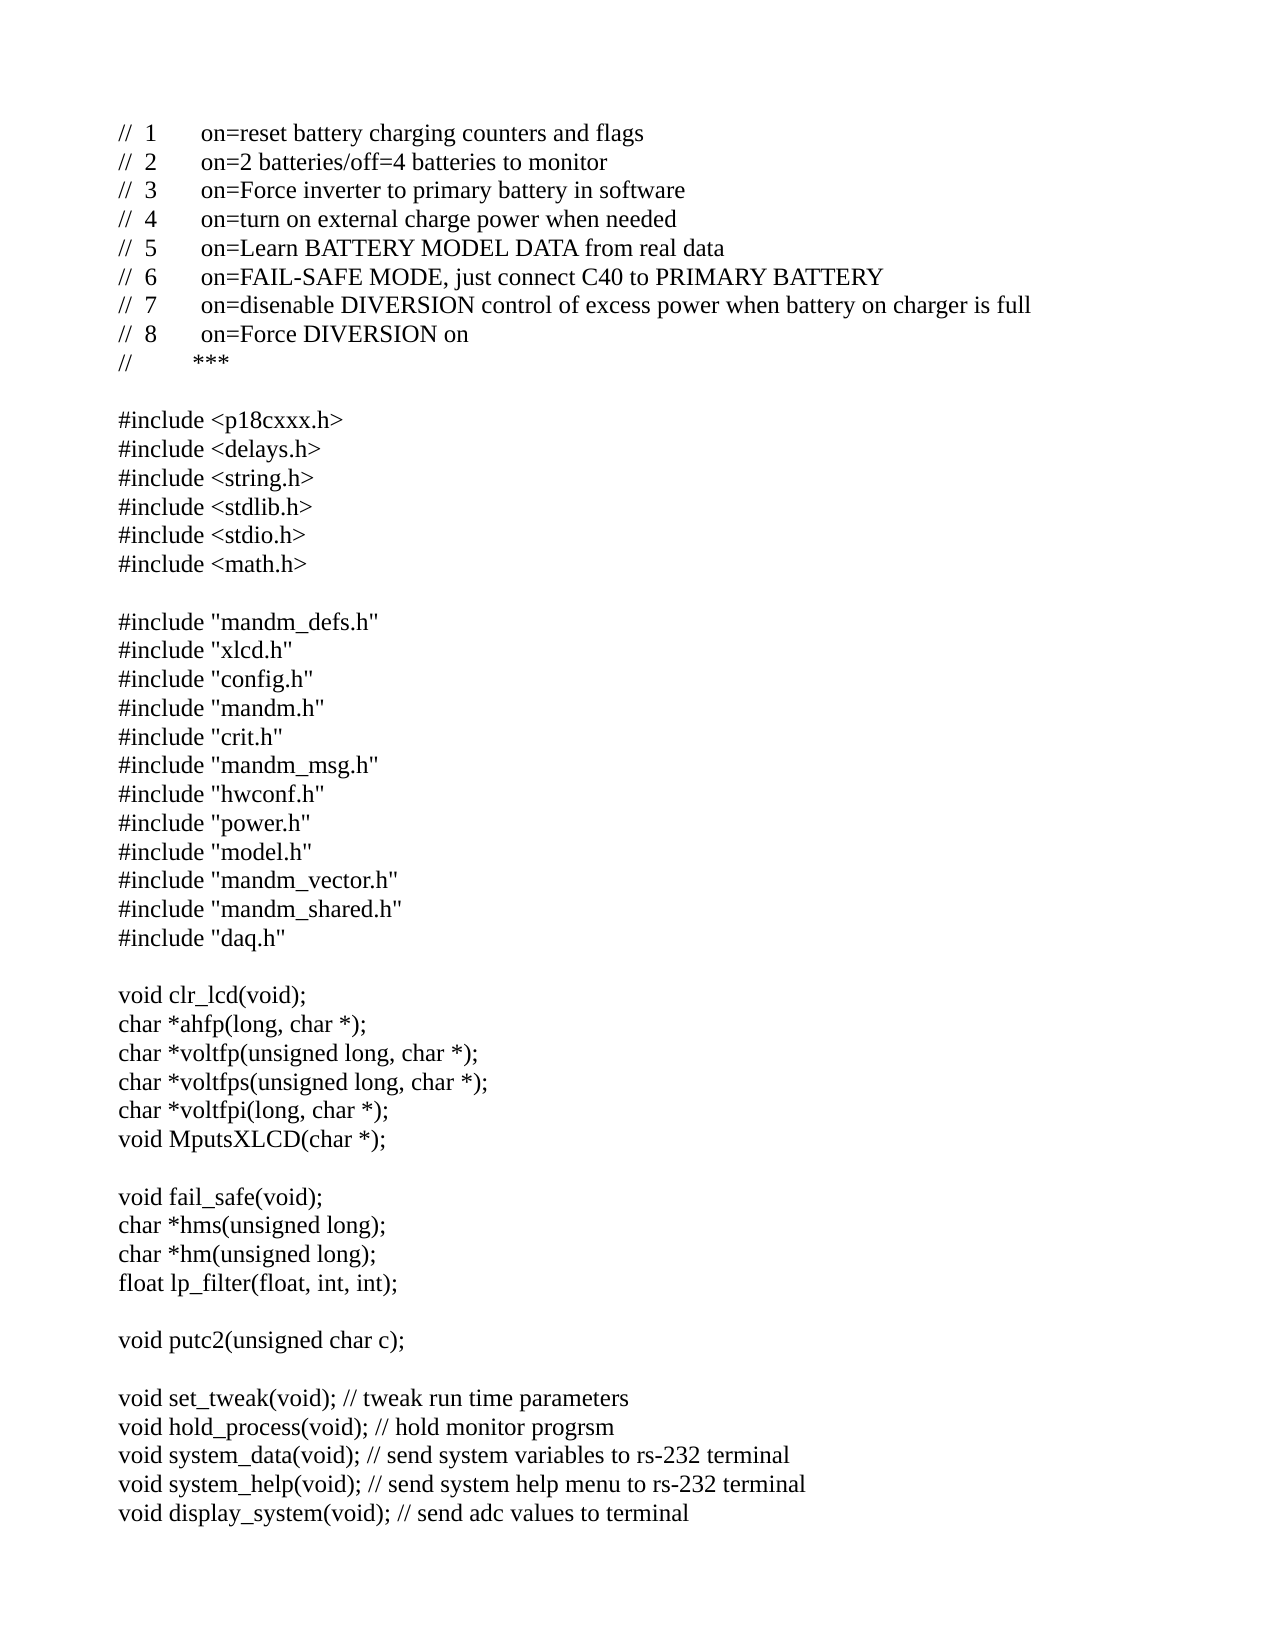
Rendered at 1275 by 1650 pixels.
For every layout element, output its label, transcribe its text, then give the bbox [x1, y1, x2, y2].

text #include "hwconf.h" [118, 779, 1157, 808]
text #include <stdlib.h> [118, 492, 1157, 521]
text char *hm(unsigned long); [118, 1239, 1157, 1268]
text #include "power.h" [118, 808, 1157, 837]
text #include <stdio.h> [118, 521, 1157, 549]
text // 8 on=Force DIVERSION on [118, 319, 1157, 348]
text // 3 on=Force inverter to primary battery in software [118, 176, 1157, 204]
text char *voltfpi(long, char *); [118, 1096, 1157, 1124]
text #include "mandm_defs.h" [118, 607, 1157, 636]
text void display_system(void); // send adc values to terminal [118, 1498, 1157, 1527]
text #include <delays.h> [118, 434, 1157, 463]
text void putc2(unsigned char c); [118, 1326, 1157, 1354]
text #include "xlcd.h" [118, 636, 1157, 664]
text void system_help(void); // send system help menu to rs-232 terminal [118, 1469, 1157, 1498]
text void MputsXLCD(char *); [118, 1124, 1157, 1153]
text #include "config.h" [118, 664, 1157, 693]
text #include <string.h> [118, 463, 1157, 492]
text char *ahfp(long, char *); [118, 1009, 1157, 1038]
text char *hms(unsigned long); [118, 1211, 1157, 1239]
text #include "crit.h" [118, 722, 1157, 751]
text #include <math.h> [118, 549, 1157, 578]
text char *voltfp(unsigned long, char *); [118, 1038, 1157, 1067]
text // 6 on=FAIL-SAFE MODE, just connect C40 to PRIMARY BATTERY [118, 262, 1157, 291]
text // 4 on=turn on external charge power when needed [118, 204, 1157, 233]
text #include "mandm_shared.h" [118, 894, 1157, 923]
text #include <p18cxxx.h> [118, 406, 1157, 434]
text void system_data(void); // send system variables to rs-232 terminal [118, 1441, 1157, 1469]
text #include "mandm_vector.h" [118, 866, 1157, 894]
text // 5 on=Learn BATTERY MODEL DATA from real data [118, 233, 1157, 262]
text #include "mandm_msg.h" [118, 751, 1157, 779]
text void fail_safe(void); [118, 1182, 1157, 1211]
text #include "daq.h" [118, 923, 1157, 952]
text void set_tweak(void); // tweak run time parameters [118, 1383, 1157, 1412]
text void clr_lcd(void); [118, 981, 1157, 1009]
text void hold_process(void); // hold monitor progrsm [118, 1412, 1157, 1441]
text // 2 on=2 batteries/off=4 batteries to monitor [118, 147, 1157, 176]
text #include "mandm.h" [118, 693, 1157, 722]
text // *** [118, 348, 1157, 377]
text float lp_filter(float, int, int); [118, 1268, 1157, 1297]
text #include "model.h" [118, 837, 1157, 866]
text // 7 on=disenable DIVERSION control of excess power when battery on charger is full [118, 291, 1157, 319]
text // 1 on=reset battery charging counters and flags [118, 118, 1157, 147]
text char *voltfps(unsigned long, char *); [118, 1067, 1157, 1096]
